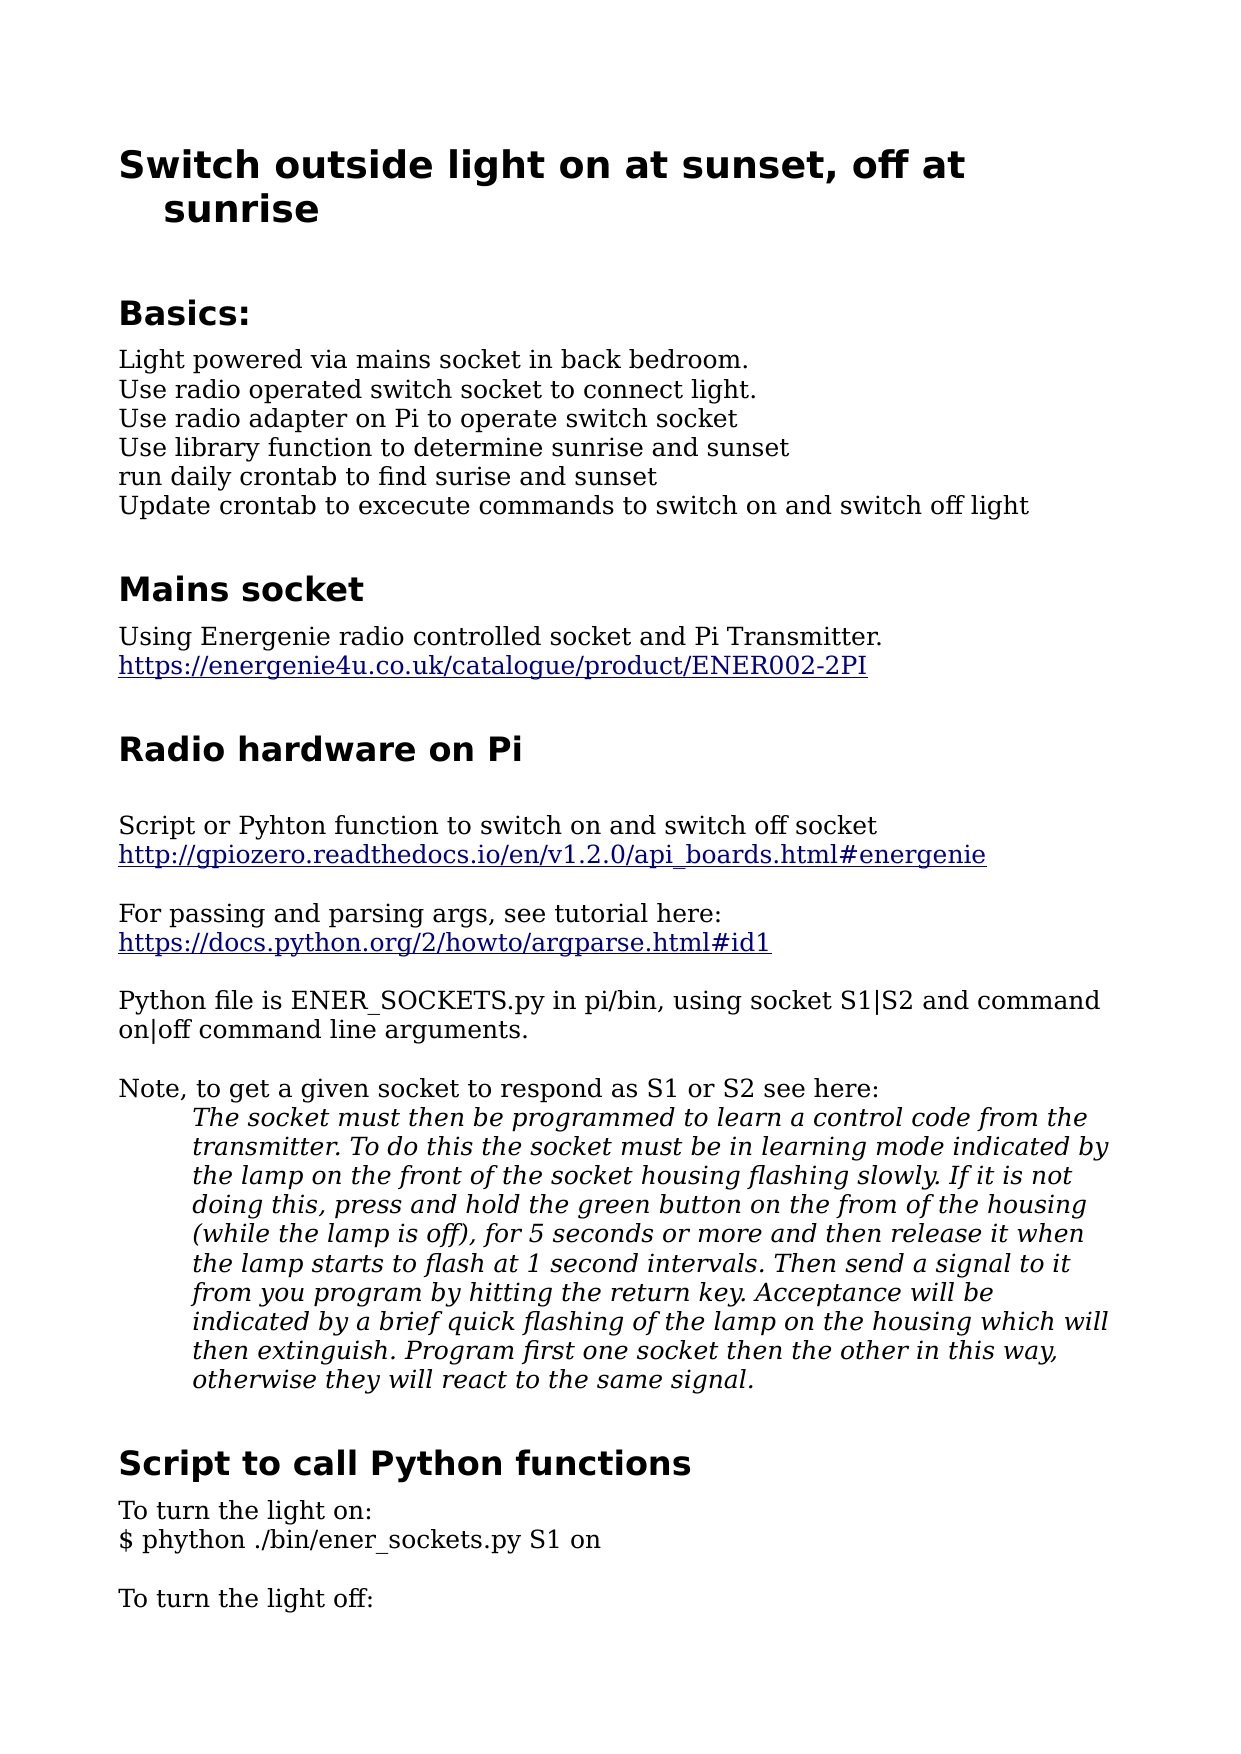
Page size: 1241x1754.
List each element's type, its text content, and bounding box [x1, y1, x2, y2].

text $ phython ./bin/ener_sockets.py S1 on [118, 1525, 1122, 1554]
subtitle Script to call Python functions [118, 1445, 1122, 1484]
text Note, to get a given socket to respond as S1 or S2 see here: [118, 1074, 1122, 1103]
text To turn the light off: [118, 1584, 1122, 1613]
subtitle Switch outside light on at sunset, off at sunrise [118, 143, 1122, 231]
text run daily crontab to find surise and sunset [118, 462, 1122, 492]
text Use radio adapter on Pi to operate switch socket [118, 404, 1122, 433]
text Script or Pyhton function to switch on and switch off socket [118, 811, 1122, 841]
subtitle Basics: [118, 294, 1122, 333]
text Use library function to determine sunrise and sunset [118, 433, 1122, 462]
text For passing and parsing args, see tutorial here: https://docs.python.org/2/howto/argparse.html#id1 [118, 899, 1122, 957]
subtitle Mains socket [118, 571, 1122, 610]
text https://energenie4u.co.uk/catalogue/product/ENER002-2PI [118, 651, 1122, 681]
text Use radio operated switch socket to connect light. [118, 375, 1122, 404]
text http://gpiozero.readthedocs.io/en/v1.2.0/api_boards.html#energenie [118, 841, 1122, 870]
subtitle Radio hardware on Pi [118, 731, 1122, 770]
text Python file is ENER_SOCKETS.py in pi/bin, using socket S1|S2 and command on|off command line arguments. [118, 986, 1122, 1045]
text Using Energenie radio controlled socket and Pi Transmitter. [118, 622, 1122, 651]
text Light powered via mains socket in back bedroom. [118, 346, 1122, 375]
text To turn the light on: [118, 1496, 1122, 1525]
text Update crontab to excecute commands to switch on and switch off light [118, 492, 1122, 521]
text The socket must then be programmed to learn a control code from the transmitter. To do this the socket must be in learning mode indicated by the lamp on the front of the socket housing flashing slowly. If it is not doing this, press and hold the green button on the from of the housing (while the lamp is off), for 5 seconds or more and then release it when the lamp starts to flash at 1 second intervals. Then send a signal to it from you program by hitting the return key. Acceptance will be indicated by a brief quick flashing of the lamp on the housing which will then extinguish. Program first one socket then the other in this way, otherwise they will react to the same signal. [192, 1103, 1122, 1395]
